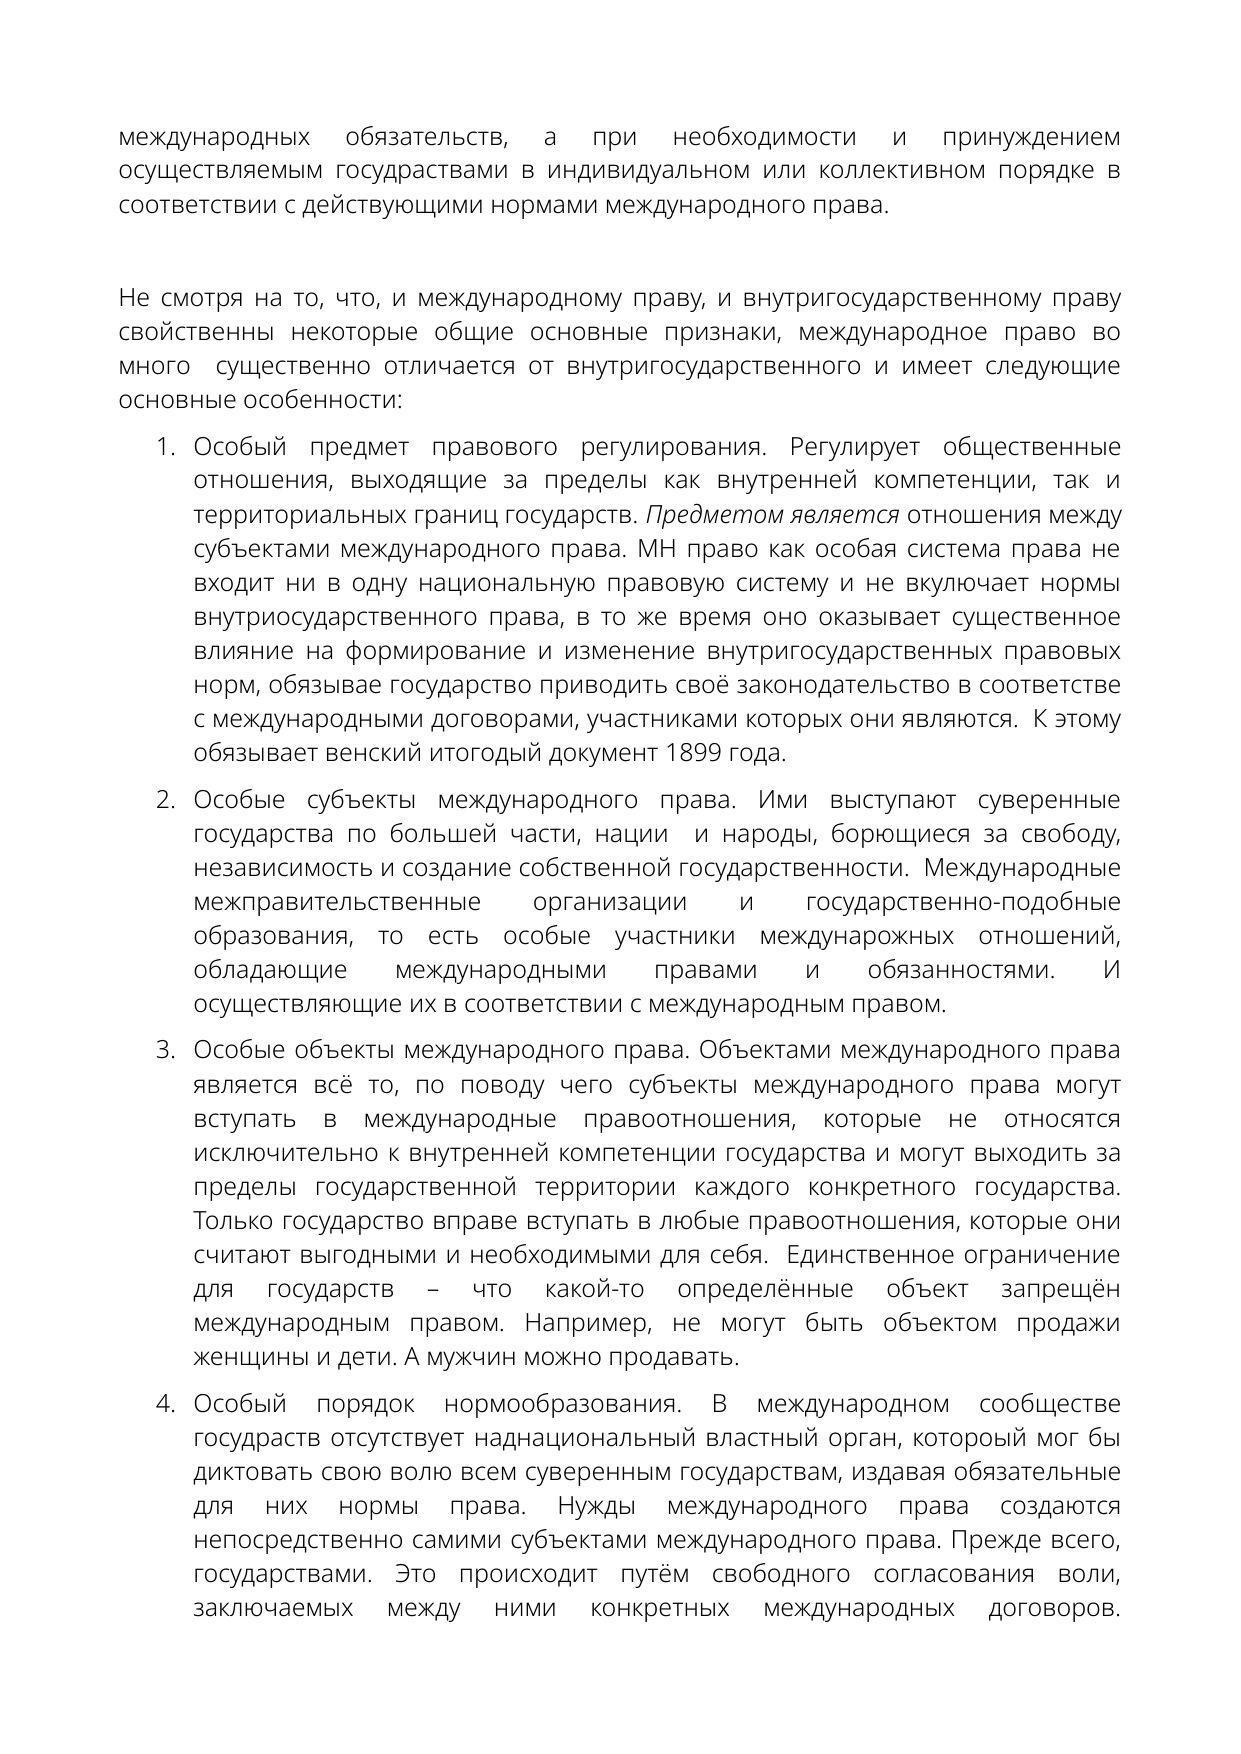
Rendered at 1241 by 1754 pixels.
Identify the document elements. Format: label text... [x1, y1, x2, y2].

list Особые объекты международного права. Объектами международного права является всё то, по поводу чего субъекты международного права могут вступать в международные правоотношения, которые не относятся исключительно к внутренней компетенции государства и могут выходить за пределы государственной территории каждого конкретного государства. Только государство вправе вступать в любые правоотношения, которые они считают выгодными и необходимыми для себя. Единственное ограничение для государств – что какой-то определённые объект запрещён международным правом. Например, не могут быть объектом продажи женщины и дети. А мужчин можно продавать. [156, 1032, 1122, 1373]
list Особый порядок нормообразования. В международном сообществе госудраств отсутствует наднациональный властный орган, котороый мог бы диктовать свою волю всем суверенным государствам, издавая обязательные для них нормы права. Нужды международного права создаются непосредственно самими субъектами международного права. Прежде всего, государствами. Это происходит путём свободного согласования воли, заключаемых между ними конкретных международных договоров. [156, 1385, 1122, 1624]
text международных обязательств, а при необходимости и принуждением осуществляемым госудраствами в индивидуальном или коллективном порядке в соответствии с действующими нормами международного права. [118, 118, 1122, 220]
text Не смотря на то, что, и международному праву, и внутригосударственному праву свойственны некоторые общие основные признаки, международное право во много существенно отличается от внутригосударственного и имеет следующие основные особенности: [118, 279, 1122, 416]
list Особые субъекты международного права. Ими выступают суверенные государства по большей части, нации и народы, борющиеся за свободу, независимость и создание собственной государственности. Международные межправительственные организации и государственно-подобные образования, то есть особые участники междунарожных отношений, обладающие международными правами и обязанностями. И осуществляющие их в соответствии с международным правом. [156, 781, 1122, 1020]
list Особый предмет правового регулирования. Регулирует общественные отношения, выходящие за пределы как внутренней компетенции, так и территориальных границ государств. Предметом является отношения между субъектами международного права. МН право как особая система права не входит ни в одну национальную правовую систему и не вкулючает нормы внутриосударственного права, в то же время оно оказывает существенное влияние на формирование и изменение внутригосударственных правовых норм, обязывае государство приводить своё законодательство в соответстве с международными договорами, участниками которых они являются. К этому обязывает венский итогодый документ 1899 года. [156, 428, 1122, 769]
